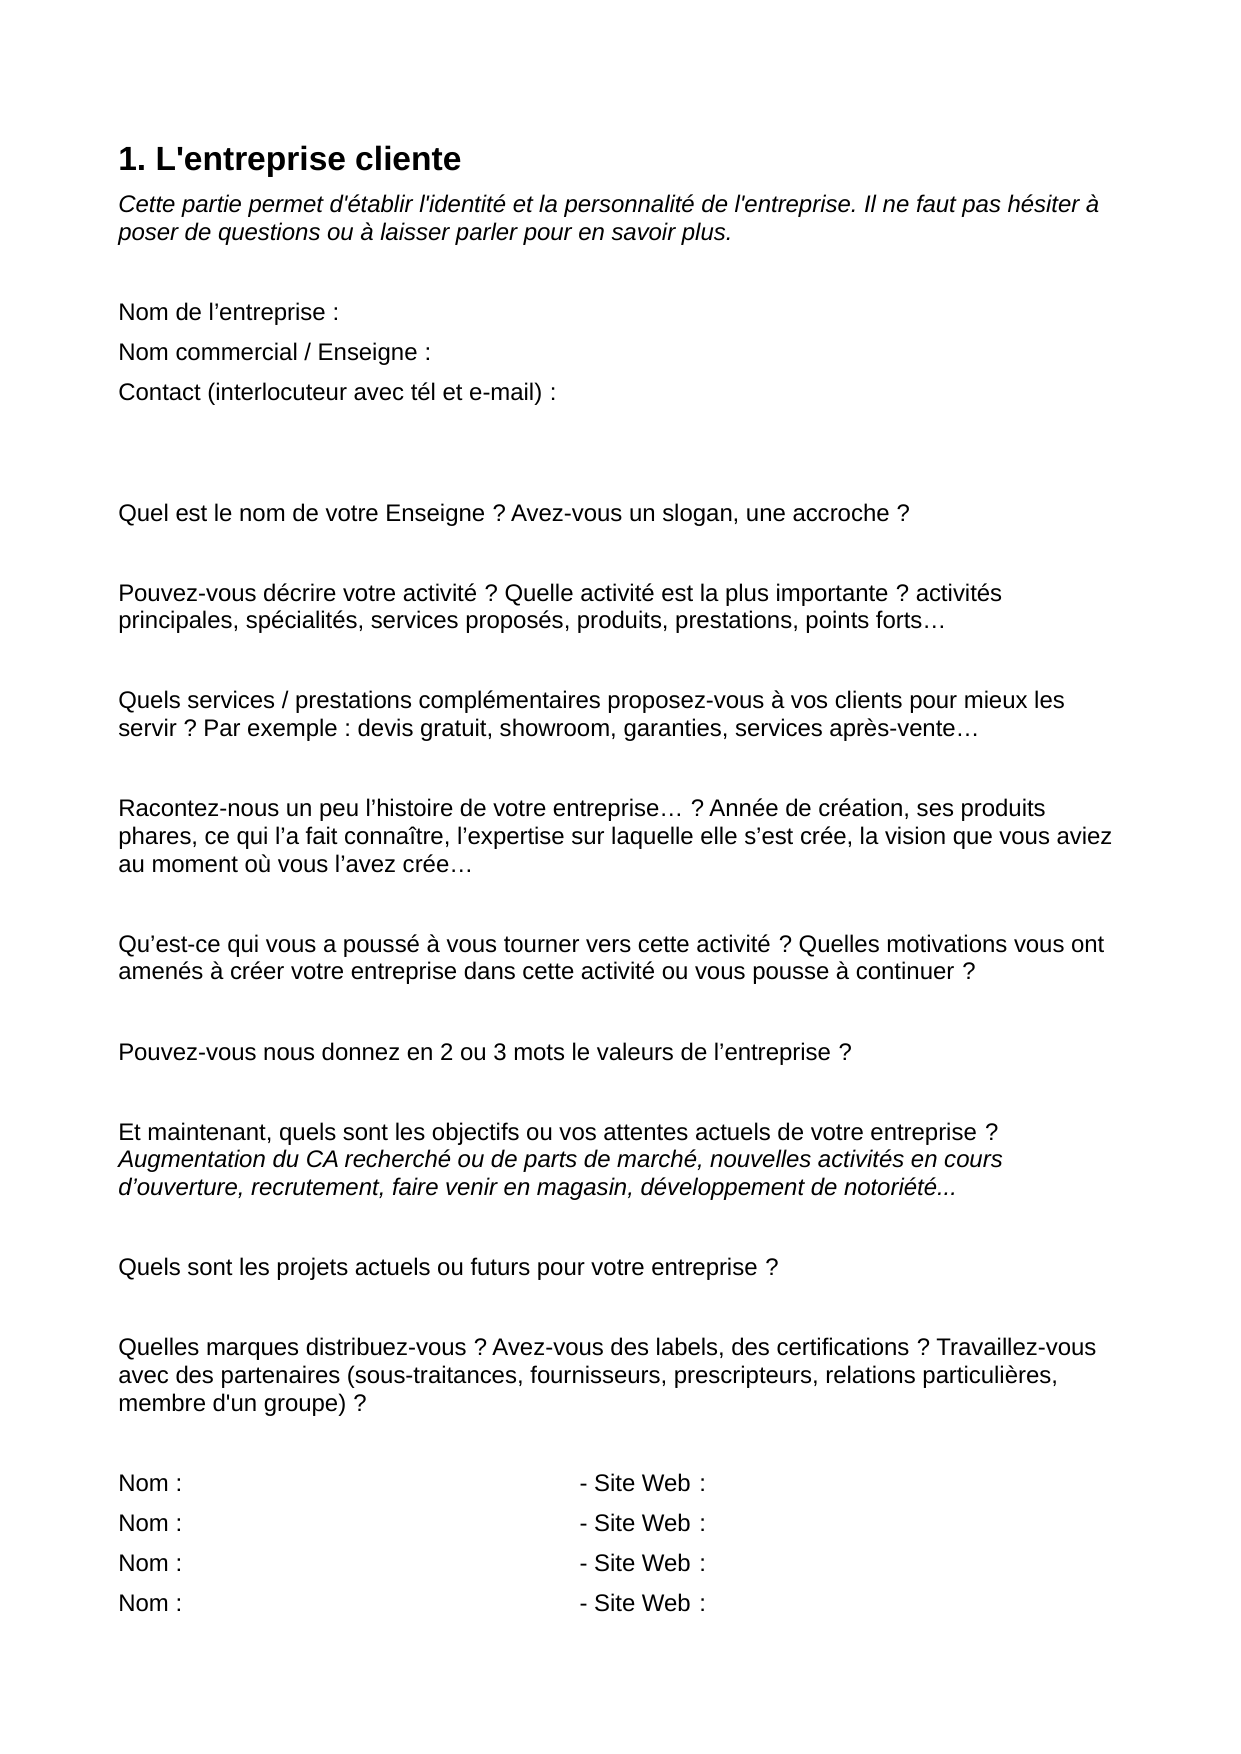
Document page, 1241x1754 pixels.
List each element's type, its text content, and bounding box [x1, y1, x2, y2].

text Nom : - Site Web : [118, 1589, 1122, 1617]
text Quel est le nom de votre Enseigne ? Avez-vous un slogan, une accroche ? [118, 498, 1122, 526]
text Quelles marques distribuez-vous ? Avez-vous des labels, des certifications ? Travaillez-vous avec des partenaires (sous-traitances, fournisseurs, prescripteurs, relations particulières, membre d'un groupe) ? [118, 1333, 1122, 1416]
text Nom : - Site Web : [118, 1509, 1122, 1536]
text Pouvez-vous nous donnez en 2 ou 3 mots le valeurs de l’entreprise ? [118, 1037, 1122, 1065]
text Nom de l’entreprise : [118, 298, 1122, 326]
text Quels sont les projets actuels ou futurs pour votre entreprise ? [118, 1253, 1122, 1281]
text Et maintenant, quels sont les objectifs ou vos attentes actuels de votre entreprise ? Augmentation du CA recherché ou de parts de marché, nouvelles activités en cours d’ouverture, recrutement, faire venir en magasin, développement de notoriété... [118, 1118, 1122, 1201]
text Contact (interlocuteur avec tél et e-mail) : [118, 378, 1122, 406]
text Racontez-nous un peu l’histoire de votre entreprise… ? Année de création, ses produits phares, ce qui l’a fait connaître, l’expertise sur laquelle elle s’est crée, la vision que vous aviez au moment où vous l’avez crée… [118, 794, 1122, 877]
text Quels services / prestations complémentaires proposez-vous à vos clients pour mieux les servir ? Par exemple : devis gratuit, showroom, garanties, services après-vente… [118, 686, 1122, 742]
text Cette partie permet d'établir l'identité et la personnalité de l'entreprise. Il ne faut pas hésiter à poser de questions ou à laisser parler pour en savoir plus. [118, 190, 1122, 245]
subtitle 1. L'entreprise cliente [118, 139, 1122, 178]
text Nom commercial / Enseigne : [118, 338, 1122, 366]
text Nom : - Site Web : [118, 1549, 1122, 1577]
text Nom : - Site Web : [118, 1469, 1122, 1496]
text Qu’est-ce qui vous a poussé à vous tourner vers cette activité ? Quelles motivations vous ont amenés à créer votre entreprise dans cette activité ou vous pousse à continuer ? [118, 930, 1122, 985]
text Pouvez-vous décrire votre activité ? Quelle activité est la plus importante ? activités principales, spécialités, services proposés, produits, prestations, points forts… [118, 579, 1122, 634]
